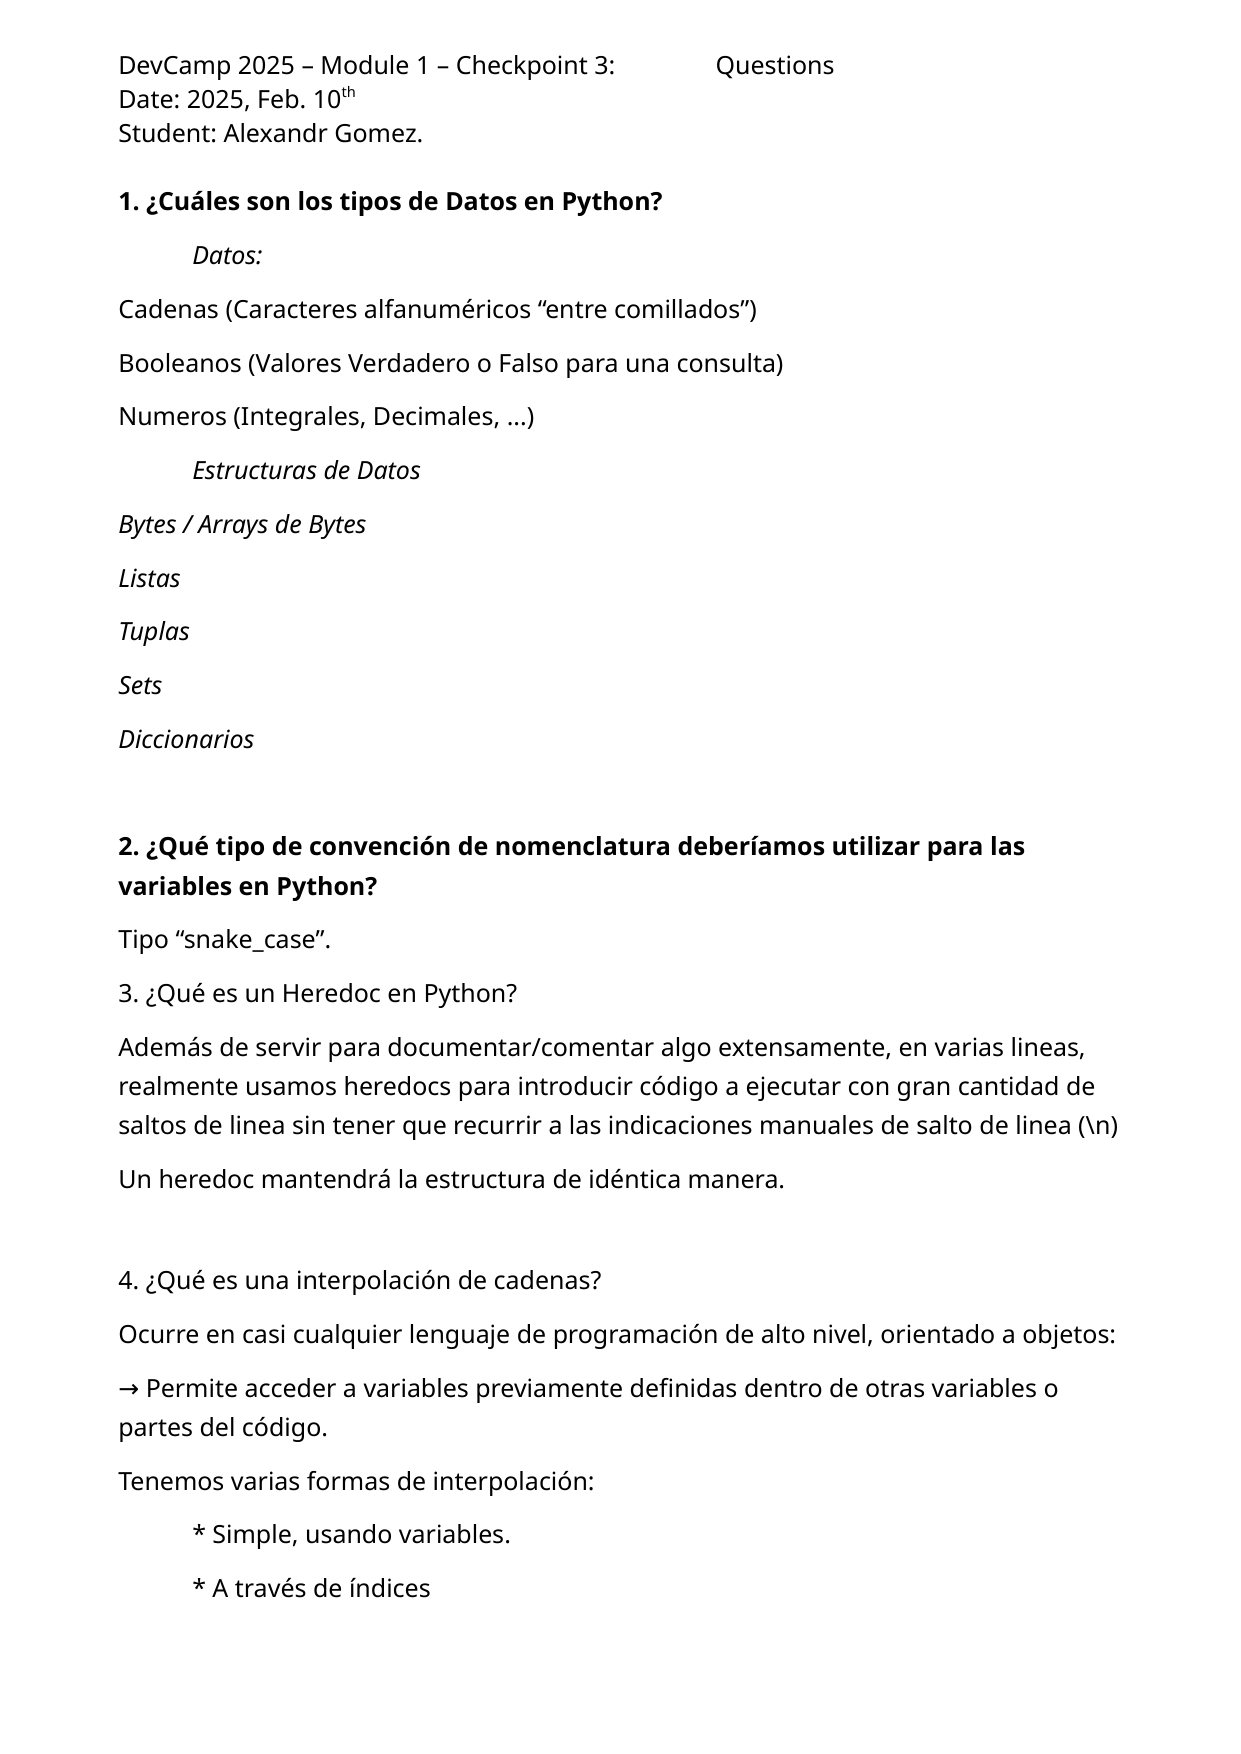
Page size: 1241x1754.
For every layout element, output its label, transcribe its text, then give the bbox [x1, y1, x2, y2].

text * A través de índices [118, 1571, 1122, 1605]
text Date: 2025, Feb. 10th [118, 82, 1122, 116]
text Bytes / Arrays de Bytes [118, 507, 1122, 541]
text Ocurre en casi cualquier lenguaje de programación de alto nivel, orientado a objetos: [118, 1317, 1122, 1351]
text Tipo “snake_case”. [118, 922, 1122, 956]
text Student: Alexandr Gomez. [118, 116, 1122, 150]
text Tenemos varias formas de interpolación: [118, 1463, 1122, 1497]
text Además de servir para documentar/comentar algo extensamente, en varias lineas, realmente usamos heredocs para introducir código a ejecutar con gran cantidad de saltos de linea sin tener que recurrir a las indicaciones manuales de salto de linea (\n) [118, 1029, 1122, 1142]
text Numeros (Integrales, Decimales, ...) [118, 399, 1122, 433]
text 3. ¿Qué es un Heredoc en Python? [118, 976, 1122, 1010]
text Sets [118, 668, 1122, 702]
text 1. ¿Cuáles son los tipos de Datos en Python? [118, 184, 1122, 218]
text Booleanos (Valores Verdadero o Falso para una consulta) [118, 345, 1122, 379]
text → Permite acceder a variables previamente definidas dentro de otras variables o partes del código. [118, 1370, 1122, 1444]
text Cadenas (Caracteres alfanuméricos “entre comillados”) [118, 292, 1122, 326]
text 2. ¿Qué tipo de convención de nomenclatura deberíamos utilizar para las variables en Python? [118, 829, 1122, 902]
text 4. ¿Qué es una interpolación de cadenas? [118, 1263, 1122, 1297]
text Diccionarios [118, 722, 1122, 756]
text Datos: [118, 238, 1122, 272]
text DevCamp 2025 – Module 1 – Checkpoint 3: Questions [118, 48, 1122, 82]
text Tuplas [118, 614, 1122, 648]
text * Simple, usando variables. [118, 1517, 1122, 1551]
text Un heredoc mantendrá la estructura de idéntica manera. [118, 1162, 1122, 1196]
text Listas [118, 560, 1122, 594]
text Estructuras de Datos [118, 453, 1122, 487]
